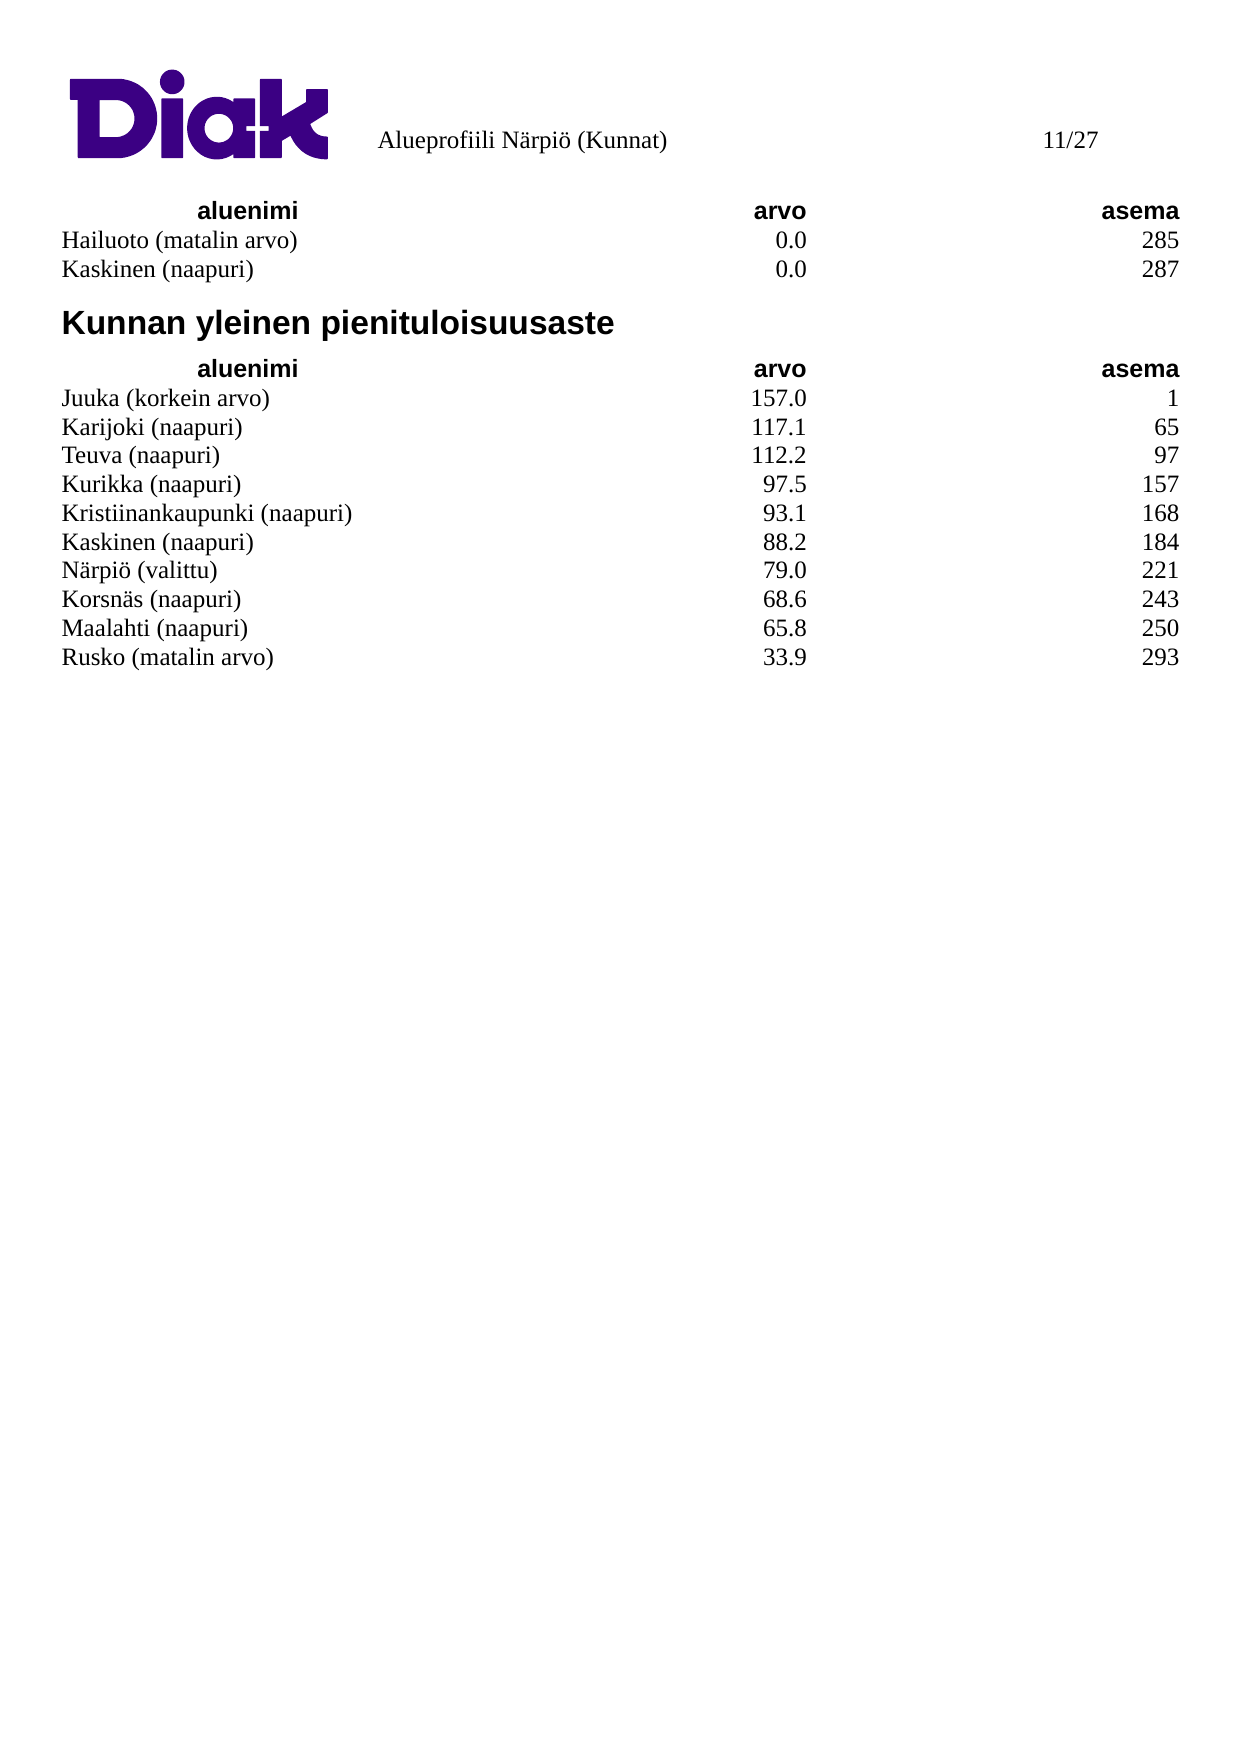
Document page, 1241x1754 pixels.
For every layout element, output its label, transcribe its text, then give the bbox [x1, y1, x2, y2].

table_cell 293 [806, 642, 1179, 671]
table_header asema [806, 354, 1179, 383]
table_cell Maalahti (naapuri) [61, 613, 434, 642]
table_cell Rusko (matalin arvo) [61, 642, 434, 671]
table_cell 97 [806, 441, 1179, 469]
table_cell 97.5 [434, 469, 806, 498]
table_cell Kurikka (naapuri) [61, 469, 434, 498]
table_cell 65 [806, 412, 1179, 441]
table_cell 0.0 [434, 225, 806, 254]
table_cell 112.2 [434, 441, 806, 469]
table_cell 184 [806, 527, 1179, 556]
table_cell Teuva (naapuri) [61, 441, 434, 469]
table_cell 33.9 [434, 642, 806, 671]
table_cell 157.0 [434, 383, 806, 412]
table_cell 88.2 [434, 527, 806, 556]
table_cell 117.1 [434, 412, 806, 441]
table_cell 68.6 [434, 584, 806, 613]
table_header asema [806, 196, 1179, 225]
table_cell 65.8 [434, 613, 806, 642]
table_cell Närpiö (valittu) [61, 556, 434, 584]
table_header arvo [434, 354, 806, 383]
table_cell 93.1 [434, 498, 806, 527]
table_header aluenimi [61, 354, 434, 383]
table_cell 157 [806, 469, 1179, 498]
table_cell Korsnäs (naapuri) [61, 584, 434, 613]
subtitle Kunnan yleinen pienituloisuusaste [61, 303, 1179, 342]
table_cell 250 [806, 613, 1179, 642]
table_cell Hailuoto (matalin arvo) [61, 225, 434, 254]
table_cell 0.0 [434, 254, 806, 282]
table_header arvo [434, 196, 806, 225]
table_cell 285 [806, 225, 1179, 254]
table_cell Juuka (korkein arvo) [61, 383, 434, 412]
table_cell 79.0 [434, 556, 806, 584]
table_cell 221 [806, 556, 1179, 584]
table_cell Kaskinen (naapuri) [61, 527, 434, 556]
table_cell 287 [806, 254, 1179, 282]
table_cell Karijoki (naapuri) [61, 412, 434, 441]
table_cell 243 [806, 584, 1179, 613]
table_cell 168 [806, 498, 1179, 527]
table_header aluenimi [61, 196, 434, 225]
table_cell 1 [806, 383, 1179, 412]
table_cell Kristiinankaupunki (naapuri) [61, 498, 434, 527]
table_cell Kaskinen (naapuri) [61, 254, 434, 282]
